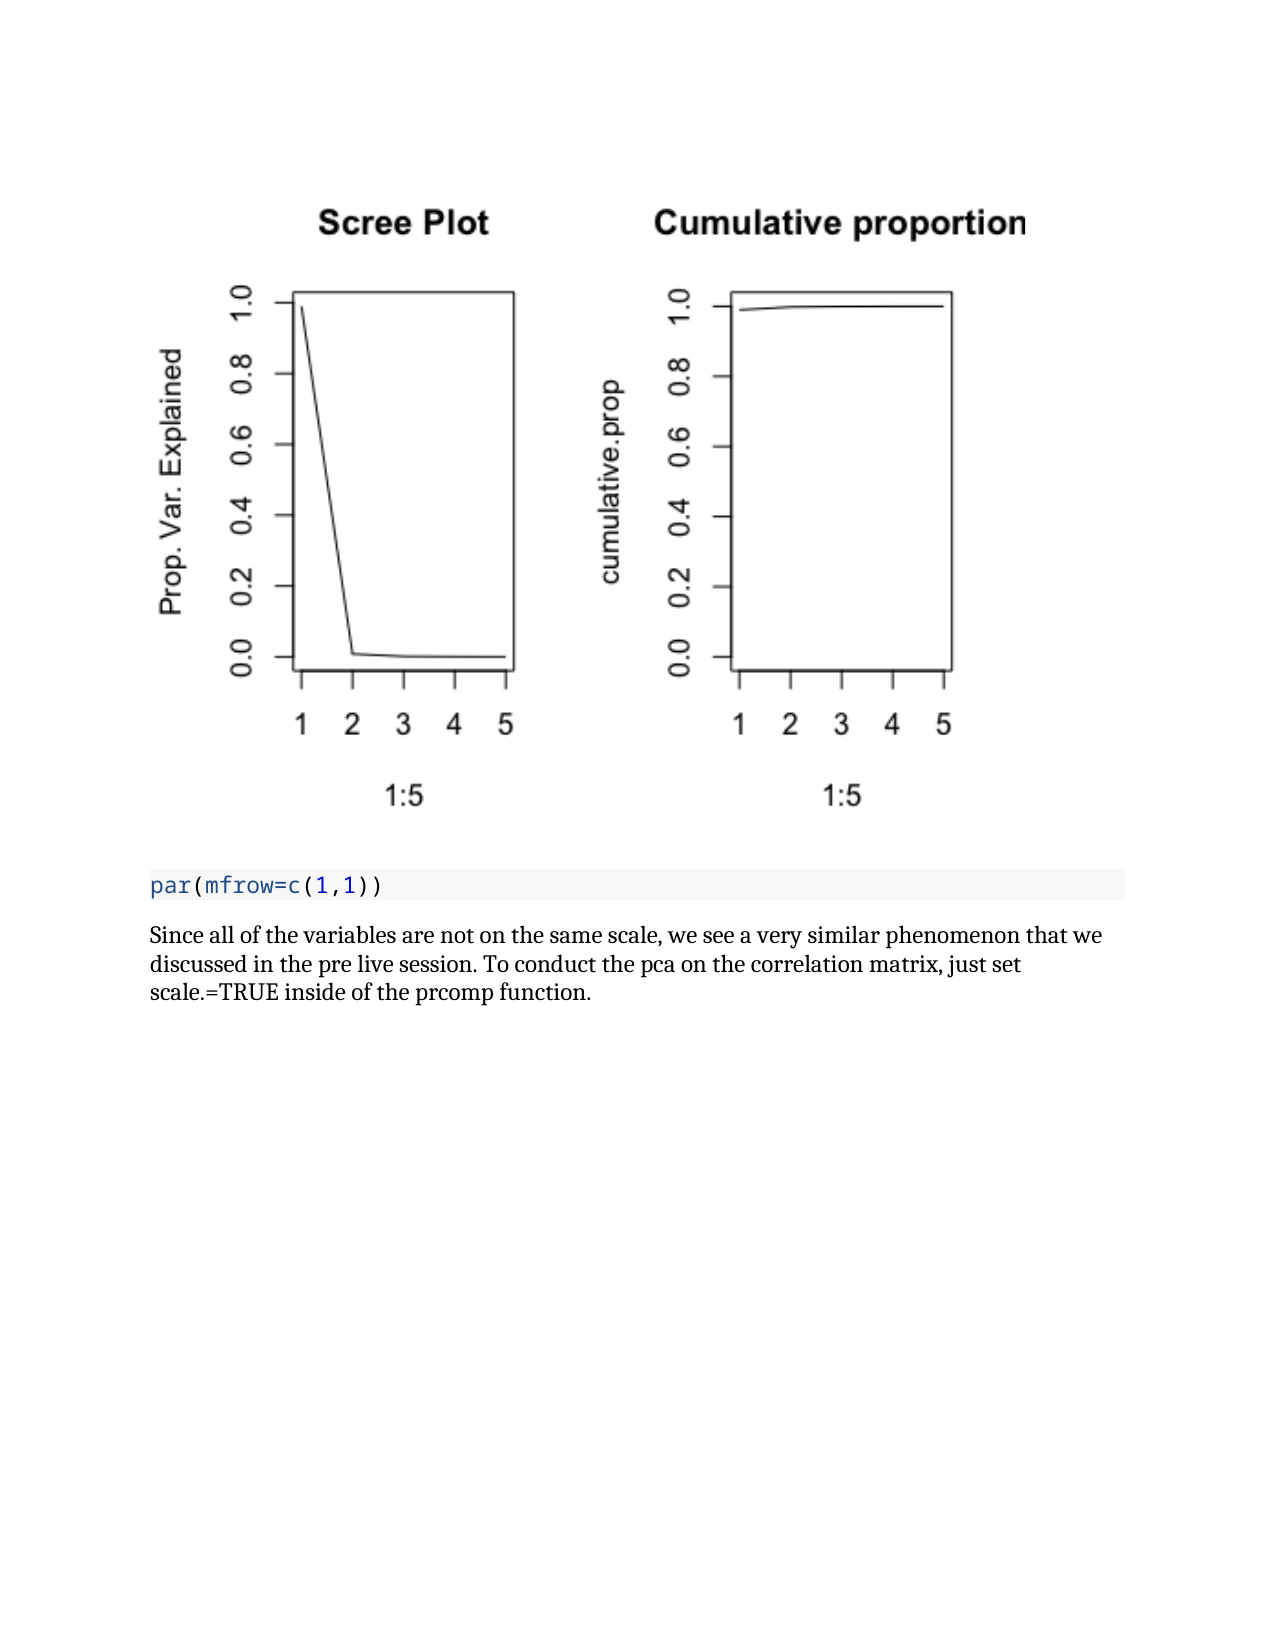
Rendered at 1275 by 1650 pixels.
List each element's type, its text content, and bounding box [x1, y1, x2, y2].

text par(mfrow=c(1,1)) [384, 869, 1125, 900]
text Since all of the variables are not on the same scale, we see a very similar phenomenon that we discussed in the pre live session. To conduct the pca on the correlation matrix, just set scale.=TRUE inside of the prcomp function. [150, 921, 1125, 1007]
picture [150, 150, 1025, 850]
